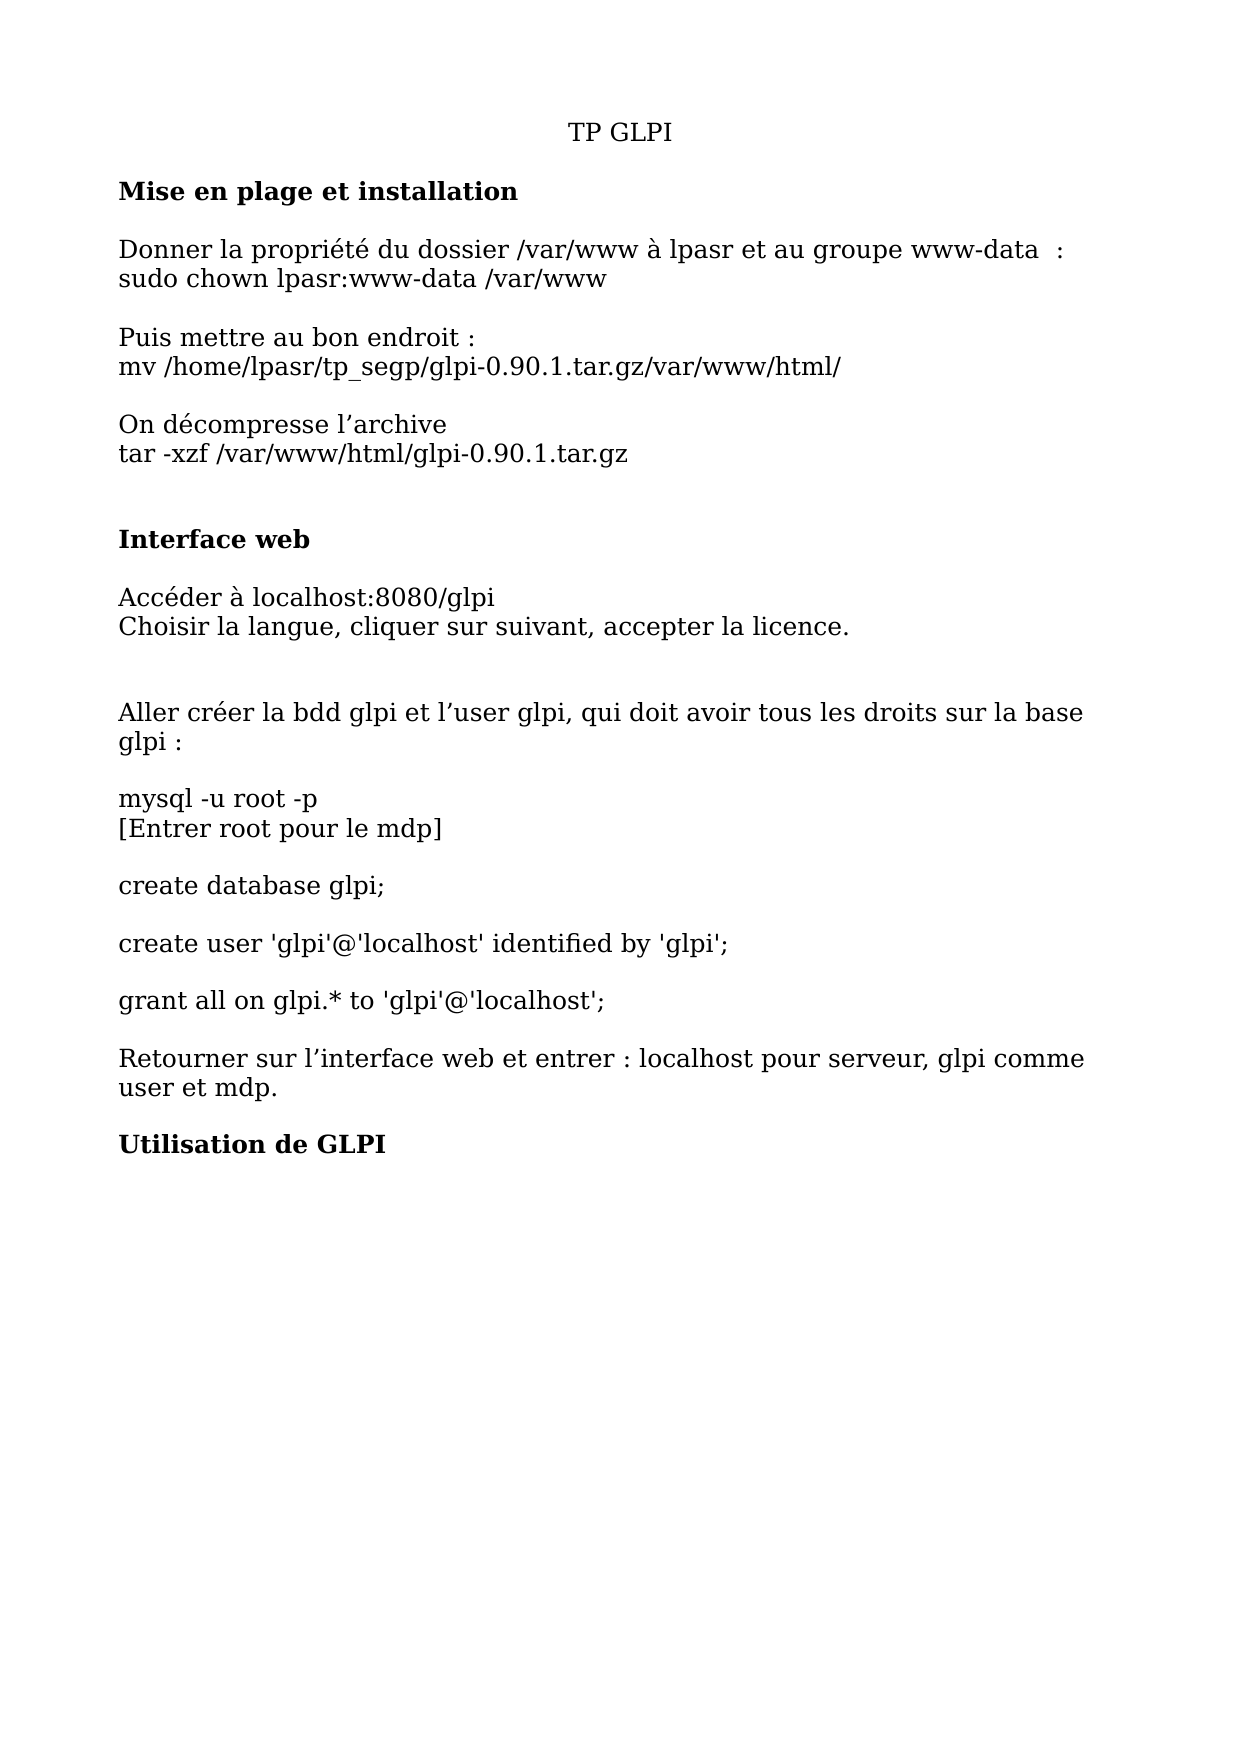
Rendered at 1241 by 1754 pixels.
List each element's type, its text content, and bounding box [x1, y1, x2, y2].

text Choisir la langue, cliquer sur suivant, accepter la licence. [118, 612, 1122, 641]
text Interface web [118, 525, 1122, 554]
text [Entrer root pour le mdp] [118, 814, 1122, 843]
text Utilisation de GLPI [118, 1130, 1122, 1160]
text create database glpi; [118, 871, 1122, 900]
text TP GLPI [118, 118, 1122, 147]
text Retourner sur l’interface web et entrer : localhost pour serveur, glpi comme user et mdp. [118, 1044, 1122, 1102]
text Puis mettre au bon endroit : [118, 323, 1122, 352]
text grant all on glpi.* to 'glpi'@'localhost'; [118, 986, 1122, 1015]
text Aller créer la bdd glpi et l’user glpi, qui doit avoir tous les droits sur la base glpi : [118, 698, 1122, 756]
text mysql -u root -p [118, 784, 1122, 814]
text Accéder à localhost:8080/glpi [118, 583, 1122, 612]
text Donner la propriété du dossier /var/www à lpasr et au groupe www-data : [118, 235, 1122, 264]
text mv /home/lpasr/tp_segp/glpi-0.90.1.tar.gz/var/www/html/ [118, 352, 1122, 381]
text On décompresse l’archive [118, 410, 1122, 439]
text create user 'glpi'@'localhost' identified by 'glpi'; [118, 929, 1122, 958]
text tar -xzf /var/www/html/glpi-0.90.1.tar.gz [118, 439, 1122, 468]
text sudo chown lpasr:www-data /var/www [118, 264, 1122, 293]
text Mise en plage et installation [118, 176, 1122, 206]
